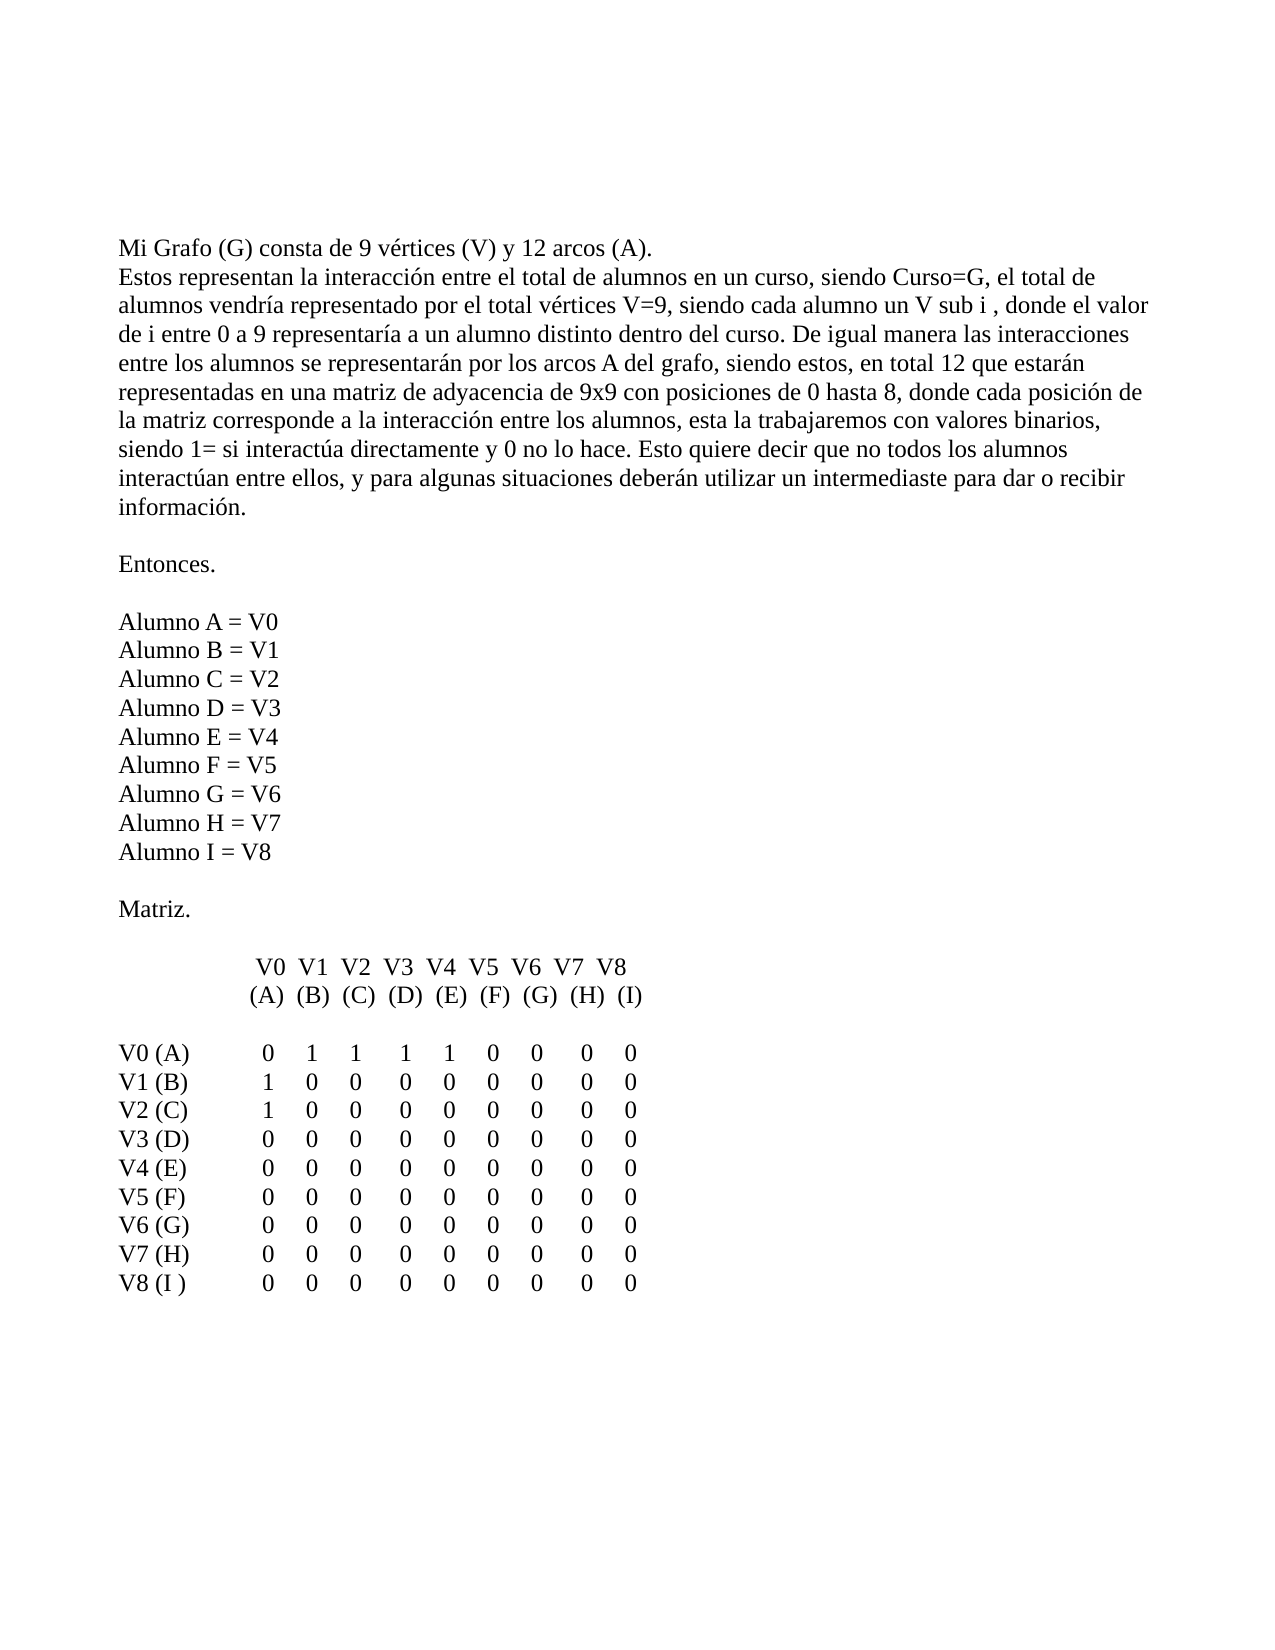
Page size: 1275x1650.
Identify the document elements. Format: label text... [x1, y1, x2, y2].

text V7 (H) 0 0 0 0 0 0 0 0 0 [118, 1239, 1157, 1268]
text Alumno A = V0 Alumno B = V1 Alumno C = V2 Alumno D = V3 Alumno E = V4 Alumno F = V5 Alumno G = V6 Alumno H = V7 Alumno I = V8 [118, 578, 1157, 866]
text V0 (A) 0 1 1 1 1 0 0 0 0 [118, 1038, 1157, 1067]
text Mi Grafo (G) consta de 9 vértices (V) y 12 arcos (A). Estos representan la interacción entre el total de alumnos en un curso, siendo Curso=G, el total de alumnos vendría representado por el total vértices V=9, siendo cada alumno un V sub i , donde el valor de i entre 0 a 9 representaría a un alumno distinto dentro del curso. De igual manera las interacciones entre los alumnos se representarán por los arcos A del grafo, siendo estos, en total 12 que estarán representadas en una matriz de adyacencia de 9x9 con posiciones de 0 hasta 8, donde cada posición de la matriz corresponde a la interacción entre los alumnos, esta la trabajaremos con valores binarios, siendo 1= si interactúa directamente y 0 no lo hace. Esto quiere decir que no todos los alumnos interactúan entre ellos, y para algunas situaciones deberán utilizar un intermediaste para dar o recibir información. [118, 233, 1157, 521]
text V5 (F) 0 0 0 0 0 0 0 0 0 [118, 1182, 1157, 1211]
text V6 (G) 0 0 0 0 0 0 0 0 0 [118, 1211, 1157, 1239]
text V2 (C) 1 0 0 0 0 0 0 0 0 [118, 1096, 1157, 1124]
text V4 (E) 0 0 0 0 0 0 0 0 0 [118, 1153, 1157, 1182]
text V3 (D) 0 0 0 0 0 0 0 0 0 [118, 1124, 1157, 1153]
text V8 (I ) 0 0 0 0 0 0 0 0 0 [118, 1268, 1157, 1297]
text Entonces. [118, 549, 1157, 578]
text (A) (B) (C) (D) (E) (F) (G) (H) (I) [118, 981, 1157, 1009]
text V1 (B) 1 0 0 0 0 0 0 0 0 [118, 1067, 1157, 1096]
text Matriz. V0 V1 V2 V3 V4 V5 V6 V7 V8 [118, 894, 1157, 981]
